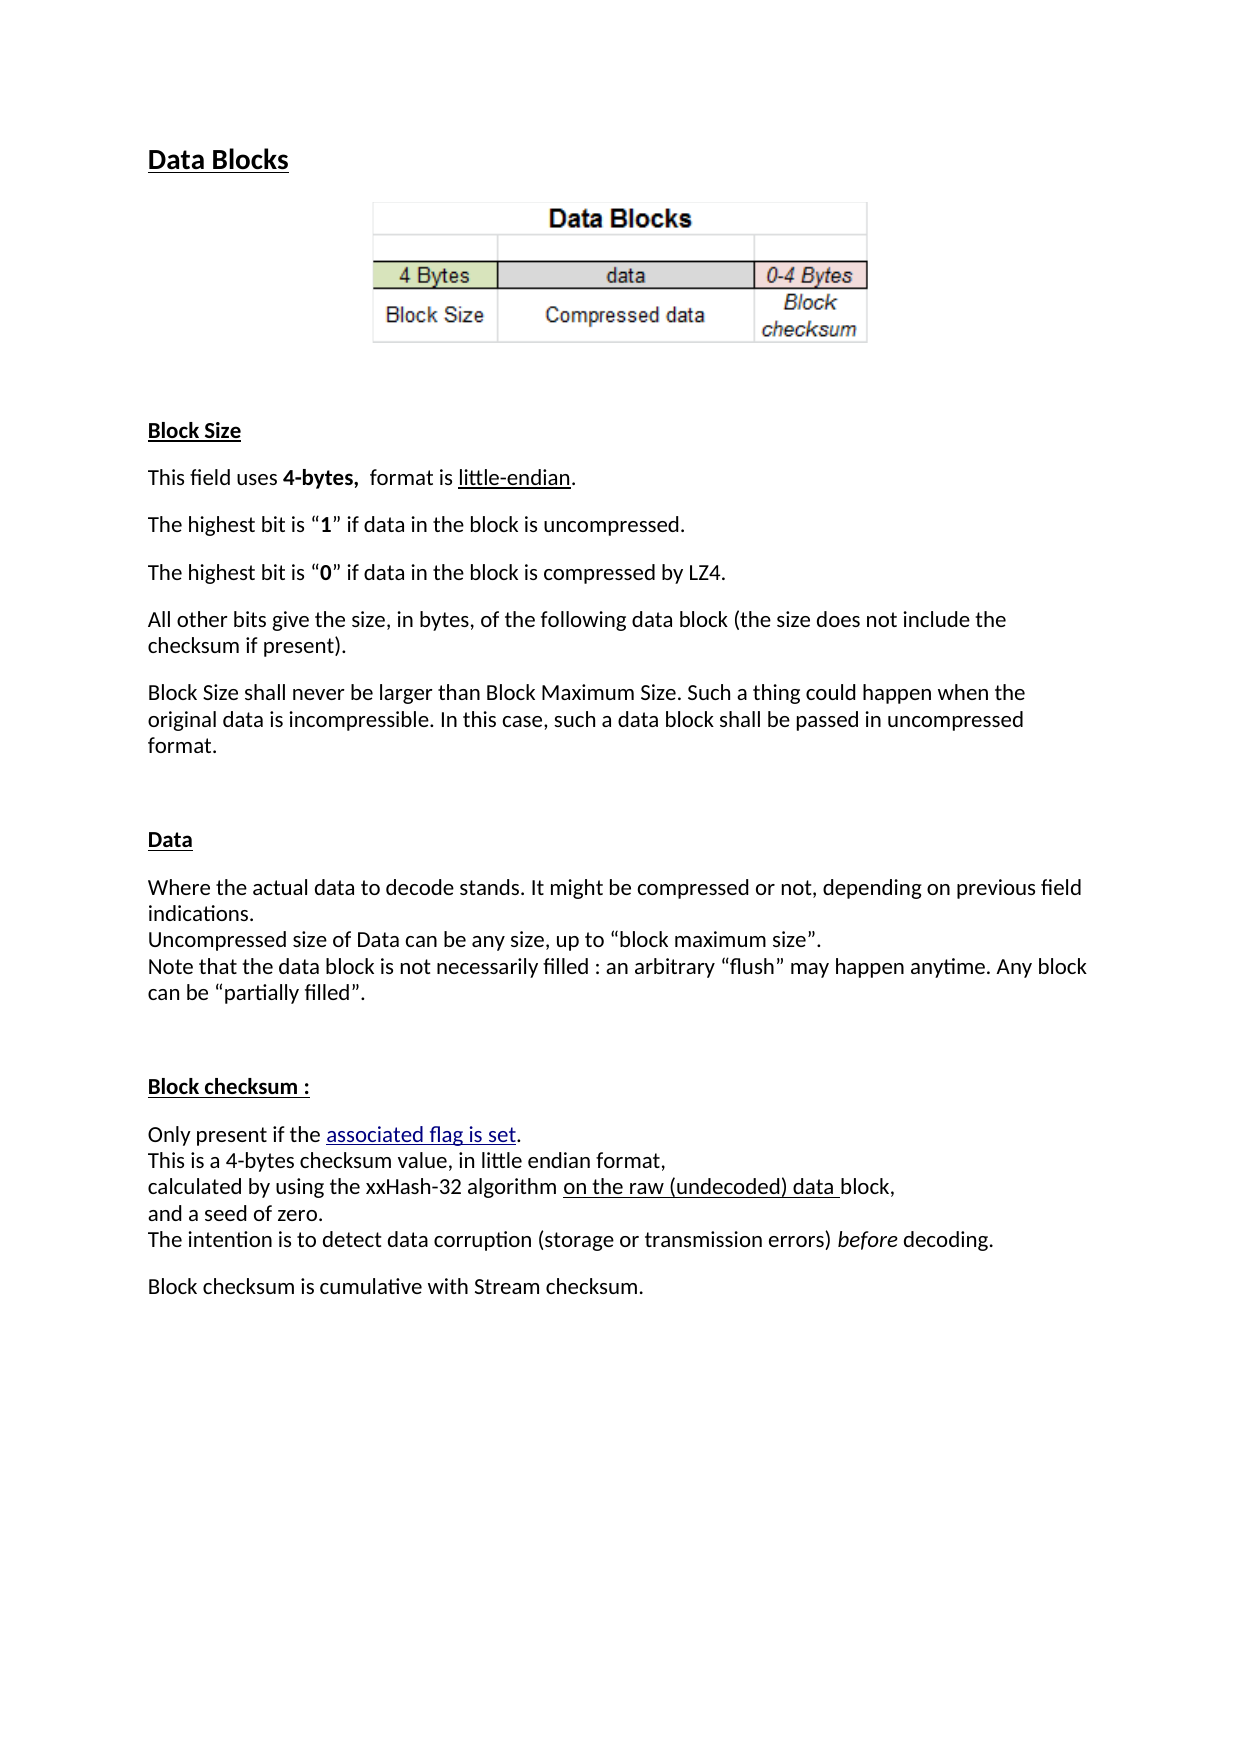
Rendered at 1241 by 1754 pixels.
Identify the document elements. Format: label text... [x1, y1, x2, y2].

text All other bits give the size, in bytes, of the following data block (the size does not include the checksum if present). [148, 610, 1093, 659]
picture [372, 202, 868, 343]
text The highest bit is “0” if data in the block is compressed by LZ4. [148, 563, 1093, 586]
text Block checksum : [148, 1078, 1093, 1101]
text The highest bit is “1” if data in the block is uncompressed. [148, 516, 1093, 538]
text Block Size [148, 421, 1093, 444]
text Where the actual data to decode stands. It might be compressed or not, depending on previous field indications. Uncompressed size of Data can be any size, up to “block maximum size”. Note that the data block is not necessarily filled : an arbitrary “flush” may happen anytime. Any block can be “partially filled”. [148, 878, 1093, 1006]
text This field uses 4-bytes, format is little-endian. [148, 468, 1093, 491]
text Data [148, 831, 1093, 853]
text Data Blocks [148, 148, 1093, 177]
text Block Size shall never be larger than Block Maximum Size. Such a thing could happen when the original data is incompressible. In this case, such a data block shall be passed in uncompressed format. [148, 683, 1093, 759]
text Block checksum is cumulative with Stream checksum. [148, 1277, 1093, 1300]
text Only present if the associated flag is set. This is a 4-bytes checksum value, in little endian format, calculated by using the xxHash-32 algorithm on the raw (undecoded) data block, and a seed of zero. The intention is to detect data corruption (storage or transmission errors) before decoding. [148, 1125, 1093, 1253]
